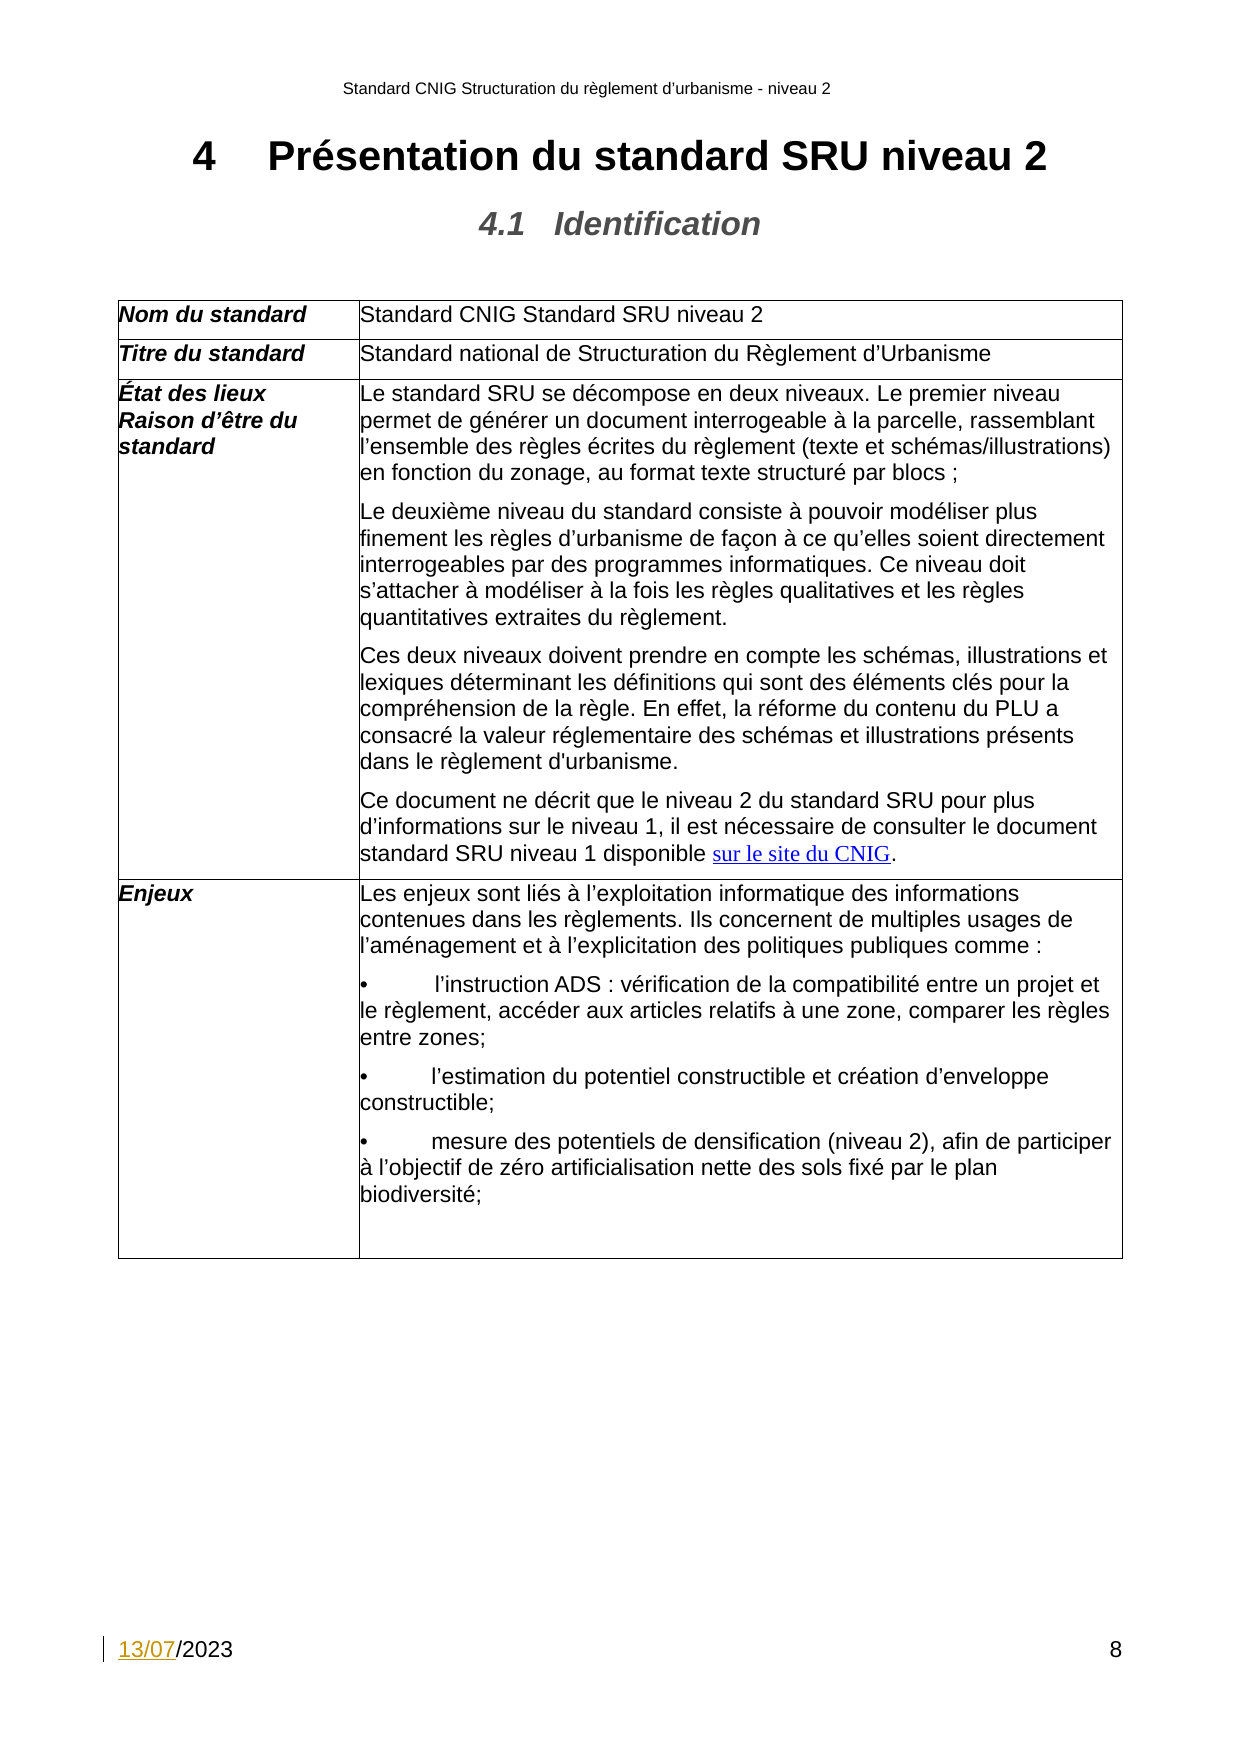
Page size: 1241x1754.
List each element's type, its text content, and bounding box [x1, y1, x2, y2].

subtitle Identification [118, 204, 1122, 242]
table_cell Les enjeux sont liés à l’exploitation informatique des informations contenues dans les règlements. Ils concernent de multiples usages de l’aménagement et à l’explicitation des politiques publiques comme : • l’instruction ADS : vérification de la compatibilité entre un projet et le règlement, accéder aux articles relatifs à une zone, comparer les règles entre zones; • l’estimation du potentiel constructible et création d’enveloppe constructible; • mesure des potentiels de densification (niveau 2), afin de participer à l’objectif de zéro artificialisation nette des sols fixé par le plan biodiversité; [360, 880, 1122, 1258]
table_cell Le standard SRU se décompose en deux niveaux. Le premier niveau permet de générer un document interrogeable à la parcelle, rassemblant l’ensemble des règles écrites du règlement (texte et schémas/illustrations) en fonction du zonage, au format texte structuré par blocs ; Le deuxième niveau du standard consiste à pouvoir modéliser plus finement les règles d’urbanisme de façon à ce qu’elles soient directement interrogeables par des programmes informatiques. Ce niveau doit s’attacher à modéliser à la fois les règles qualitatives et les règles quantitatives extraites du règlement. Ces deux niveaux doivent prendre en compte les schémas, illustrations et lexiques déterminant les définitions qui sont des éléments clés pour la compréhension de la règle. En effet, la réforme du contenu du PLU a consacré la valeur réglementaire des schémas et illustrations présents dans le règlement d'urbanisme. Ce document ne décrit que le niveau 2 du standard SRU pour plus d’informations sur le niveau 1, il est nécessaire de consulter le document standard SRU niveau 1 disponible sur le site du CNIG. [360, 380, 1122, 878]
subtitle Présentation du standard SRU niveau 2 [118, 131, 1122, 179]
table_cell Enjeux [119, 880, 359, 1258]
table_cell État des lieux Raison d’être du standard [119, 380, 359, 878]
table_header Standard CNIG Standard SRU niveau 2 [360, 301, 1122, 339]
table_header Nom du standard [119, 301, 359, 339]
table_cell Titre du standard [119, 340, 359, 379]
table_cell Standard national de Structuration du Règlement d’Urbanisme [360, 340, 1122, 379]
